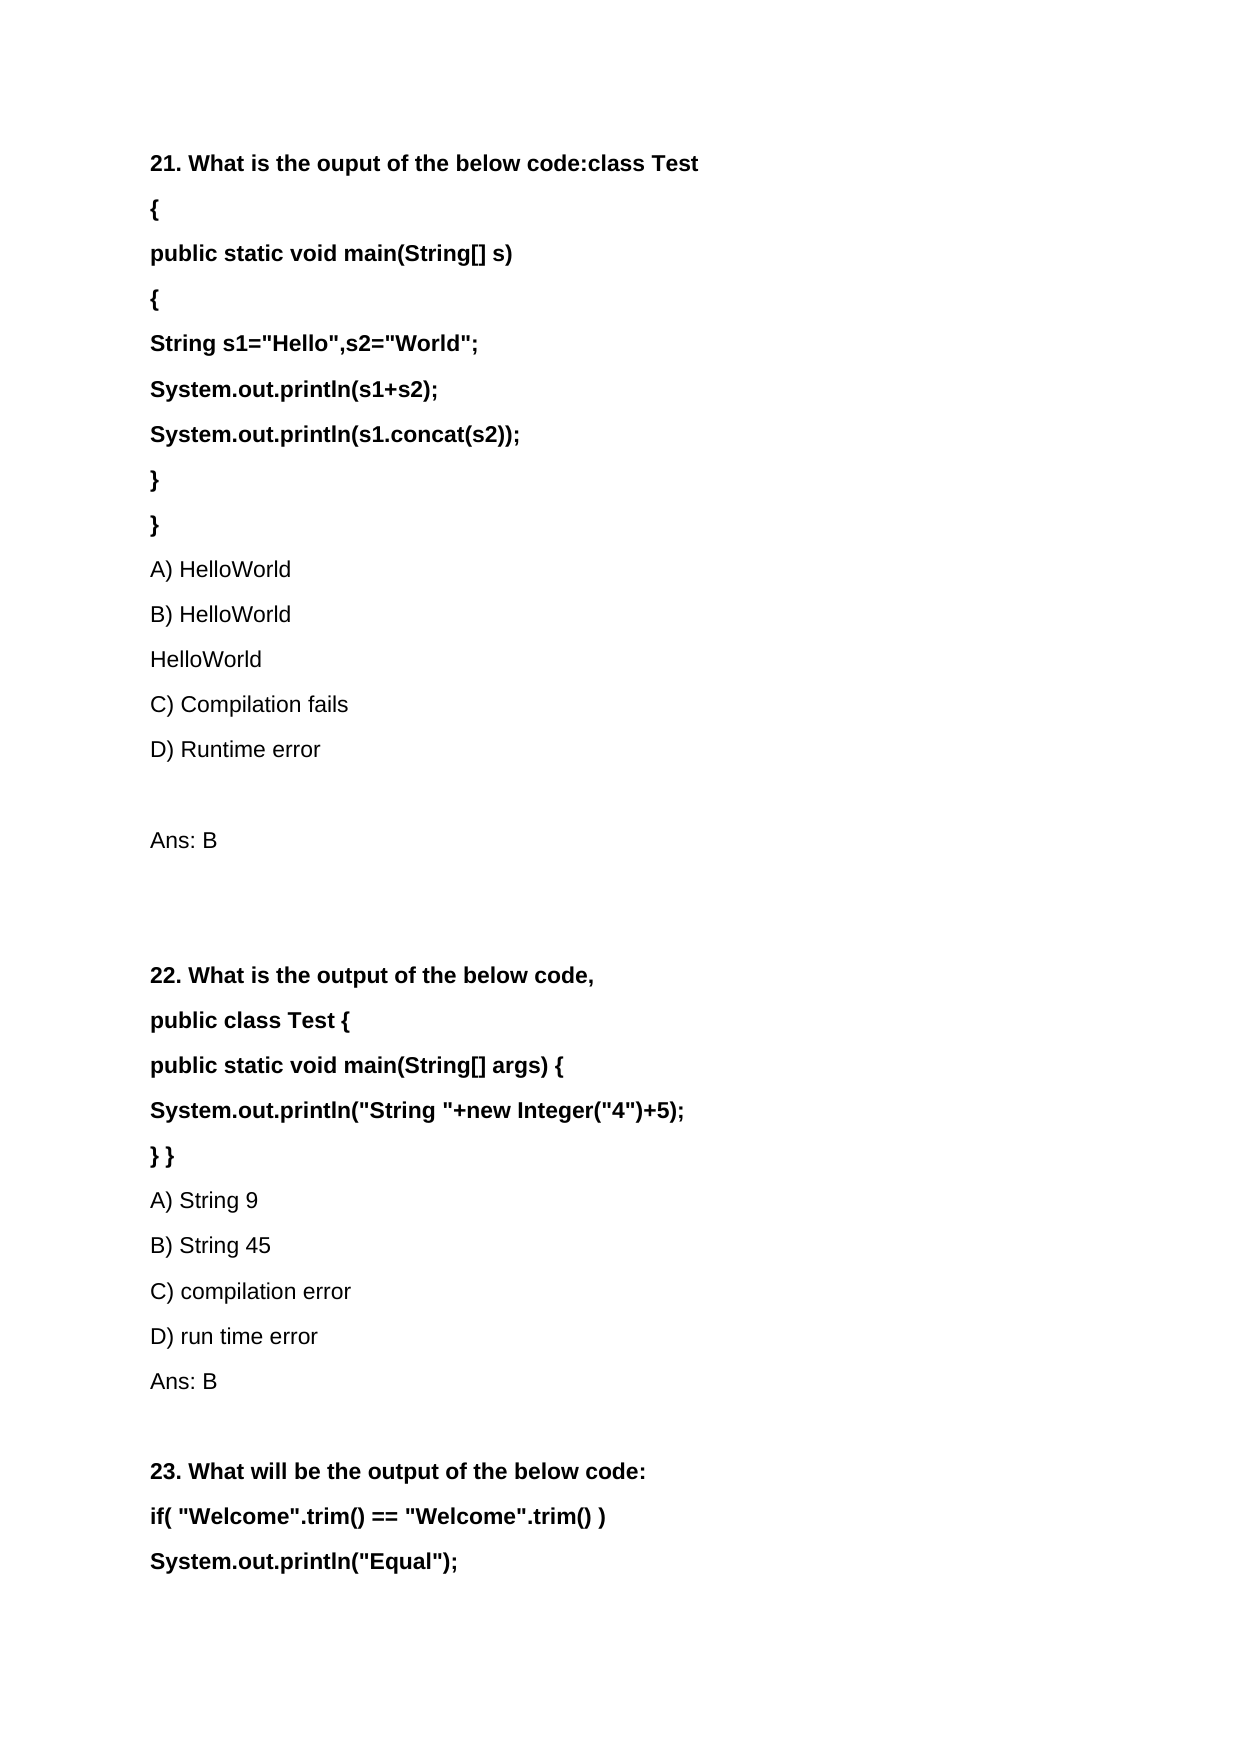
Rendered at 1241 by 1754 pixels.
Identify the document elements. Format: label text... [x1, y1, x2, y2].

text 23. What will be the output of the below code: [150, 1458, 1090, 1484]
text System.out.println(s1+s2); [150, 376, 1090, 402]
text B) HelloWorld [150, 601, 1090, 627]
text System.out.println("String "+new Integer("4")+5); [150, 1097, 1090, 1123]
text public static void main(String[] args) { [150, 1052, 1090, 1078]
text D) Runtime error [150, 736, 1090, 763]
text A) HelloWorld [150, 556, 1090, 582]
text 22. What is the output of the below code, [150, 962, 1090, 988]
text { [150, 195, 1090, 221]
text public static void main(String[] s) [150, 240, 1090, 267]
text Ans: B [150, 827, 1090, 853]
text String s1="Hello",s2="World"; [150, 330, 1090, 357]
text B) String 45 [150, 1232, 1090, 1259]
text A) String 9 [150, 1187, 1090, 1214]
text C) compilation error [150, 1278, 1090, 1304]
text System.out.println("Equal"); [150, 1548, 1090, 1574]
text { [150, 285, 1090, 312]
text } } [150, 1142, 1090, 1169]
text C) Compilation fails [150, 691, 1090, 718]
text } [150, 511, 1090, 537]
text if( "Welcome".trim() == "Welcome".trim() ) [150, 1503, 1090, 1529]
text } [150, 466, 1090, 492]
text HelloWorld [150, 646, 1090, 672]
text System.out.println(s1.concat(s2)); [150, 421, 1090, 447]
text public class Test { [150, 1007, 1090, 1033]
text D) run time error [150, 1323, 1090, 1349]
text 21. What is the ouput of the below code:class Test [150, 150, 1090, 176]
text Ans: B [150, 1368, 1090, 1394]
